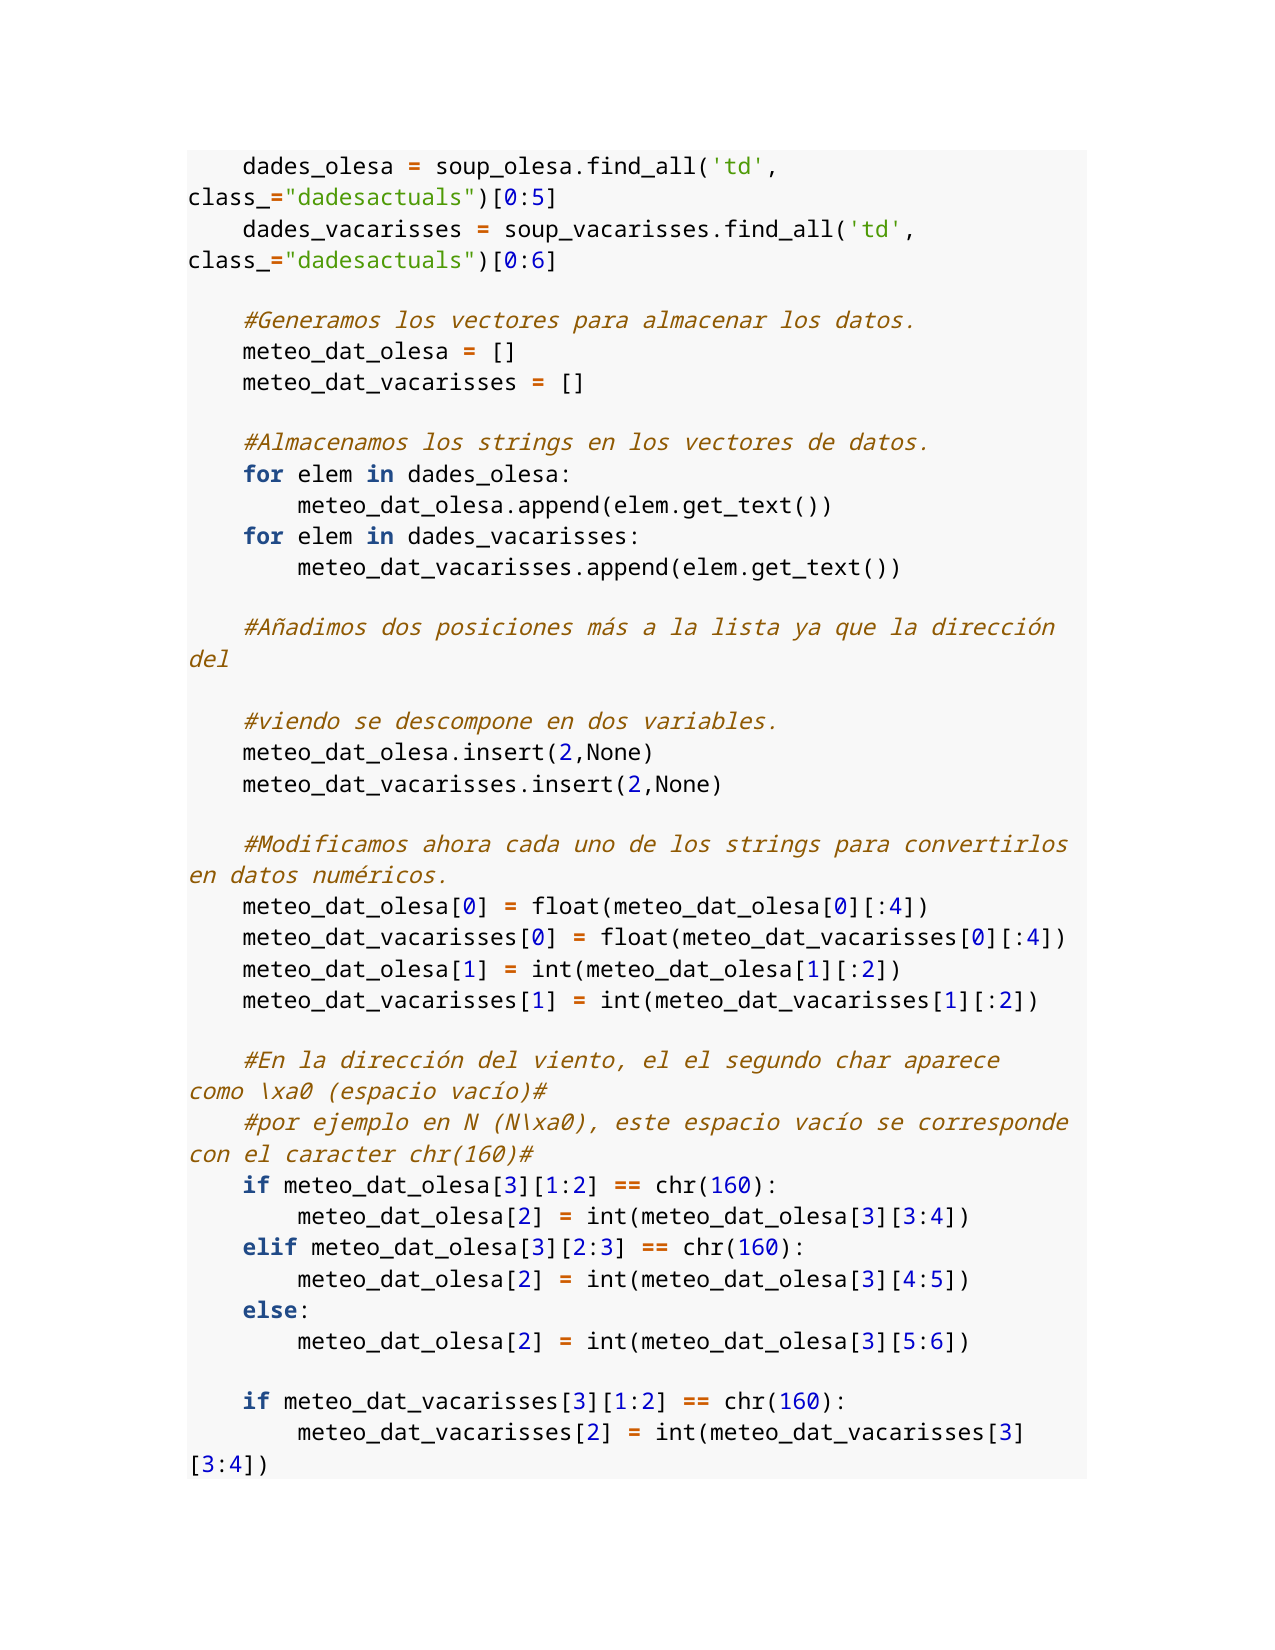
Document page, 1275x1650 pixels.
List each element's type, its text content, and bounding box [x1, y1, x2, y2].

text dades_olesa = soup_olesa.find_all('td', class_="dadesactuals")[0:5] dades_vacarisses = soup_vacarisses.find_all('td', class_="dadesactuals")[0:6] #Generamos los vectores para almacenar los datos. meteo_dat_olesa = [] meteo_dat_vacarisses = [] #Almacenamos los strings en los vectores de datos. for elem in dades_olesa: meteo_dat_olesa.append(elem.get_text()) for elem in dades_vacarisses: meteo_dat_vacarisses.append(elem.get_text()) #Añadimos dos posiciones más a la lista ya que la dirección del #viendo se descompone en dos variables. meteo_dat_olesa.insert(2,None) meteo_dat_vacarisses.insert(2,None) #Modificamos ahora cada uno de los strings para convertirlos en datos numéricos. meteo_dat_olesa[0] = float(meteo_dat_olesa[0][:4]) meteo_dat_vacarisses[0] = float(meteo_dat_vacarisses[0][:4]) meteo_dat_olesa[1] = int(meteo_dat_olesa[1][:2]) meteo_dat_vacarisses[1] = int(meteo_dat_vacarisses[1][:2]) #En la dirección del viento, el el segundo char aparece como \xa0 (espacio vacío)# #por ejemplo en N (N\xa0), este espacio vacío se corresponde con el caracter chr(160)# if meteo_dat_olesa[3][1:2] == chr(160): meteo_dat_olesa[2] = int(meteo_dat_olesa[3][3:4]) elif meteo_dat_olesa[3][2:3] == chr(160): meteo_dat_olesa[2] = int(meteo_dat_olesa[3][4:5]) else: meteo_dat_olesa[2] = int(meteo_dat_olesa[3][5:6]) if meteo_dat_vacarisses[3][1:2] == chr(160): meteo_dat_vacarisses[2] = int(meteo_dat_vacarisses[3][3:4]) [187, 150, 1087, 1479]
